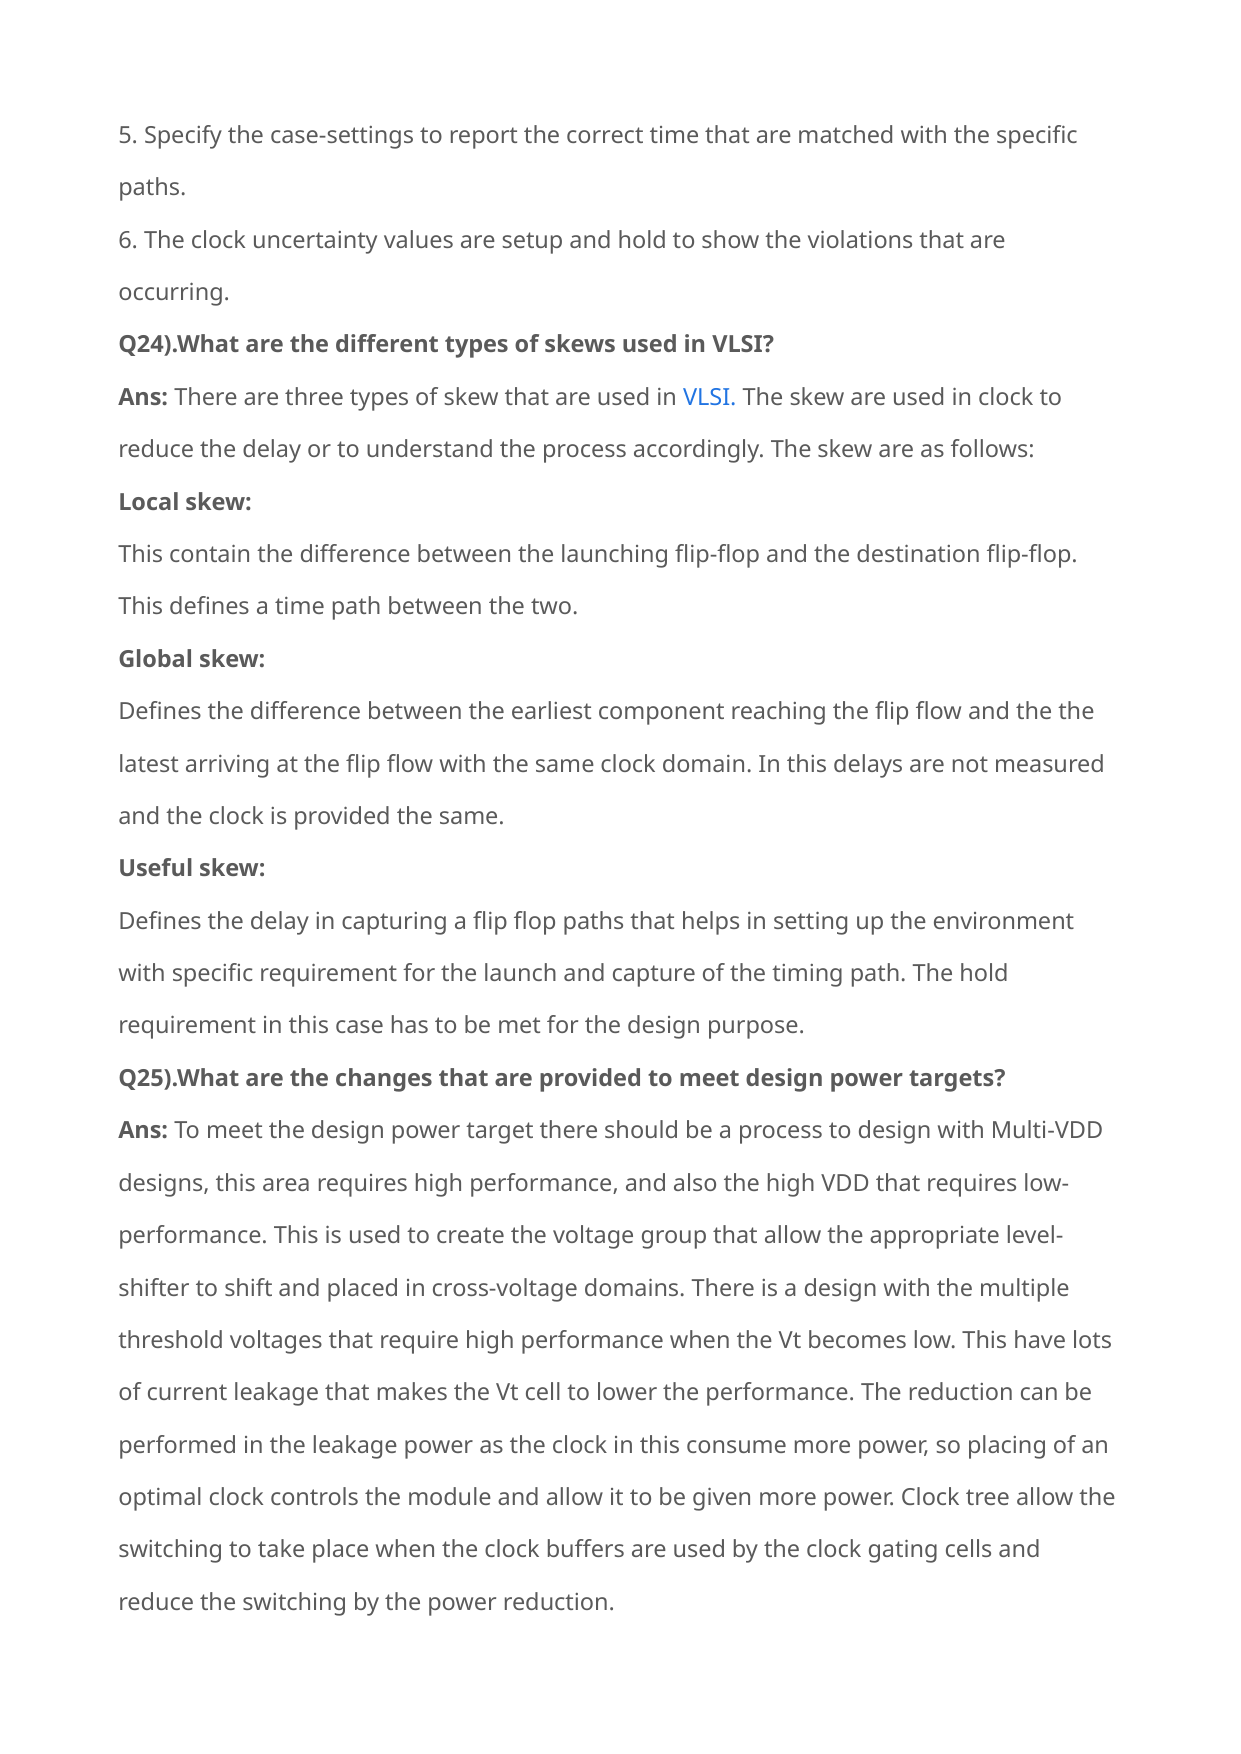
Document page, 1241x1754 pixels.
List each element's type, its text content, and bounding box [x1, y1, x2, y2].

text 5. Specify the case-settings to report the correct time that are matched with the specific paths. 6. The clock uncertainty values are setup and hold to show the violations that are occurring. [118, 118, 1122, 307]
text Q25).What are the changes that are provided to meet design power targets? Ans: To meet the design power target there should be a process to design with Multi-VDD designs, this area requires high performance, and also the high VDD that requires low-performance. This is used to create the voltage group that allow the appropriate level-shifter to shift and placed in cross-voltage domains. There is a design with the multiple threshold voltages that require high performance when the Vt becomes low. This have lots of current leakage that makes the Vt cell to lower the performance. The reduction can be performed in the leakage power as the clock in this consume more power, so placing of an optimal clock controls the module and allow it to be given more power. Clock tree allow the switching to take place when the clock buffers are used by the clock gating cells and reduce the switching by the power reduction. [118, 1061, 1122, 1617]
text Q24).What are the different types of skews used in VLSI? Ans: There are three types of skew that are used in VLSI. The skew are used in clock to reduce the delay or to understand the process accordingly. The skew are as follows: Local skew: This contain the difference between the launching flip-flop and the destination flip-flop. This defines a time path between the two. Global skew: Defines the difference between the earliest component reaching the flip flow and the the latest arriving at the flip flow with the same clock domain. In this delays are not measured and the clock is provided the same. Useful skew: Defines the delay in capturing a flip flop paths that helps in setting up the environment with specific requirement for the launch and capture of the timing path. The hold requirement in this case has to be met for the design purpose. [118, 328, 1122, 1041]
